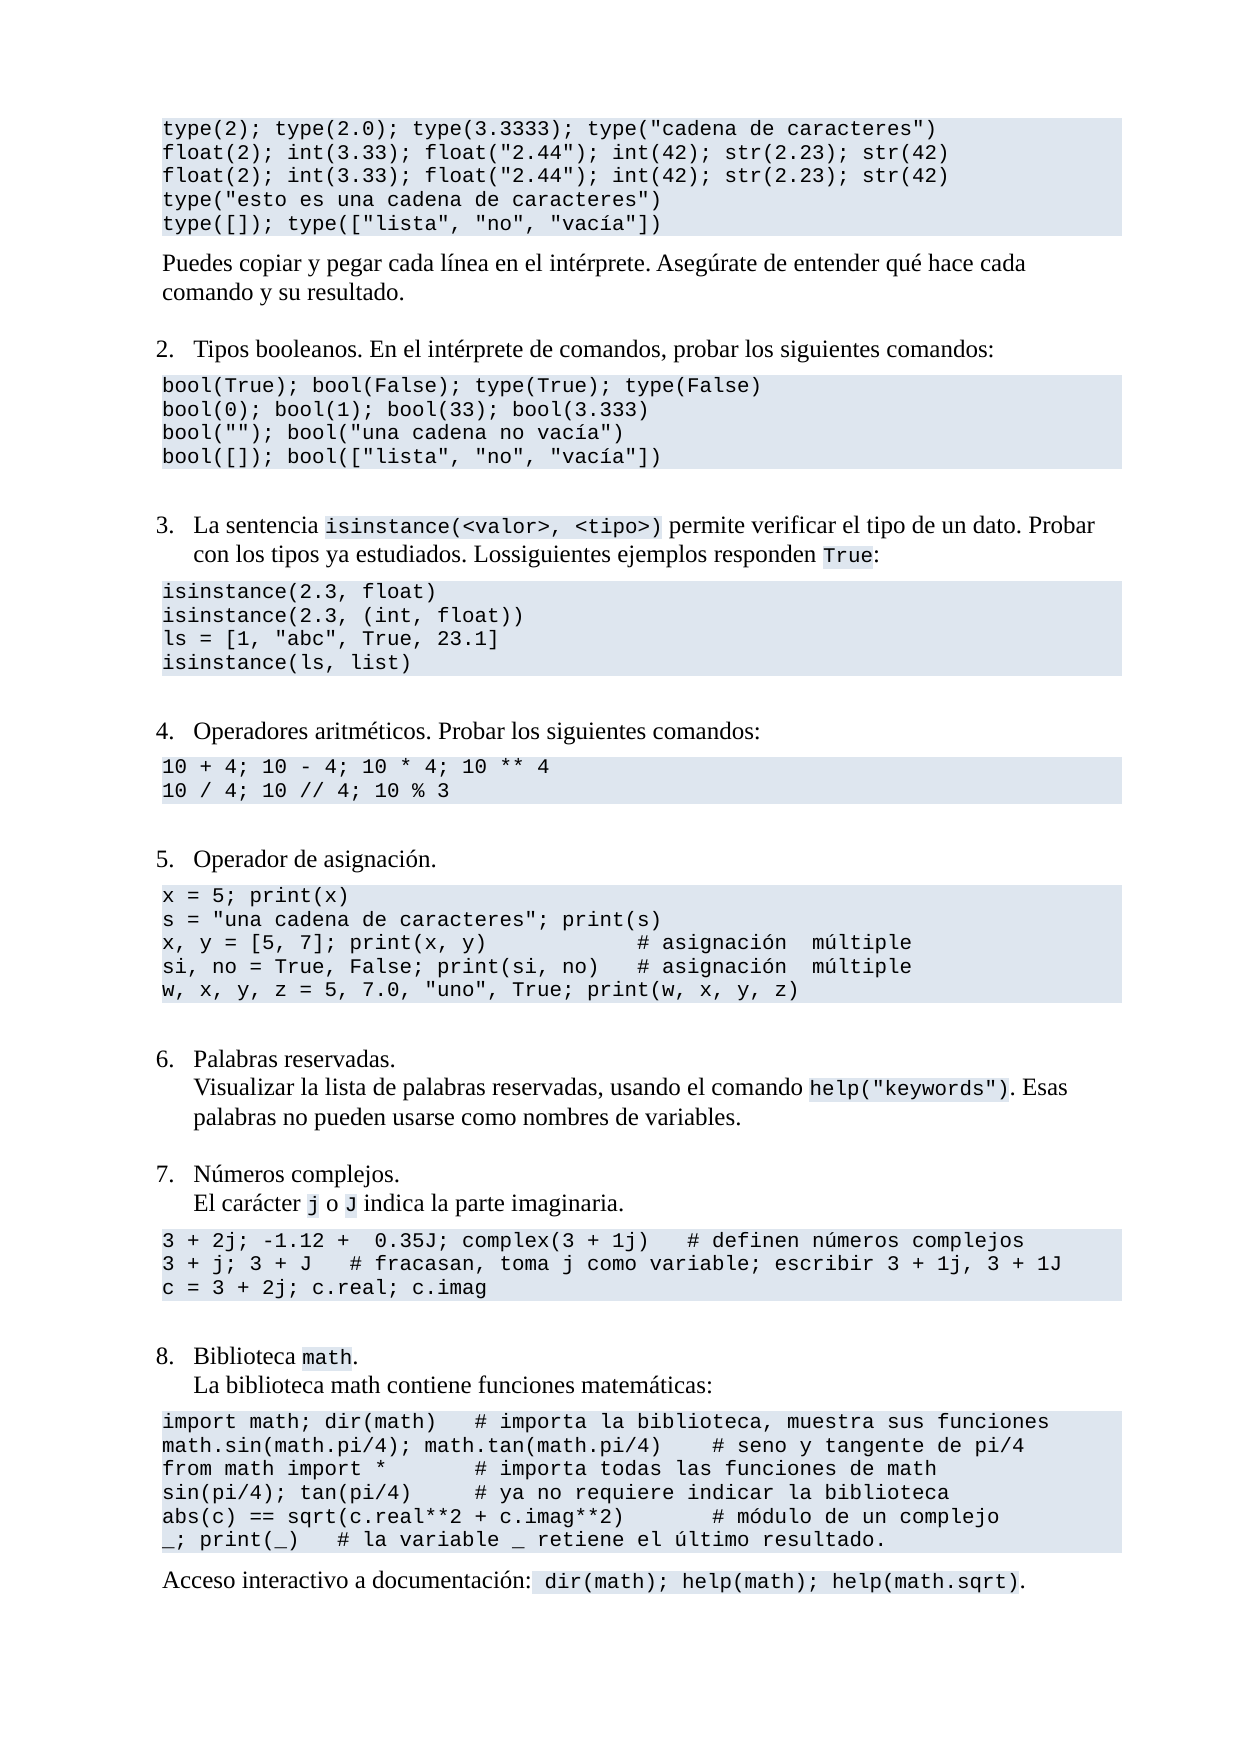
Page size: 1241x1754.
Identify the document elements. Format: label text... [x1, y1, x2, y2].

text 3 + 2j; -1.12 + 0.35J; complex(3 + 1j) # definen números complejos [162, 1229, 1122, 1253]
text type([]); type(["lista", "no", "vacía"]) [162, 213, 1122, 236]
list Tipos booleanos. En el intérprete de comandos, probar los siguientes comandos: [156, 334, 1122, 363]
list La sentencia isinstance(<valor>, <tipo>) permite verificar el tipo de un dato. Probar con los tipos ya estudiados. Lossiguientes ejemplos responden True: [156, 510, 1122, 569]
text 10 + 4; 10 - 4; 10 * 4; 10 ** 4 [162, 757, 1122, 780]
text Puedes copiar y pegar cada línea en el intérprete. Asegúrate de entender qué hace cada comando y su resultado. [162, 248, 1122, 306]
text s = "una cadena de caracteres"; print(s) [162, 908, 1122, 932]
text isinstance(2.3, float) [162, 581, 1122, 604]
text from math import * # importa todas las funciones de math [162, 1458, 1122, 1482]
list Operadores aritméticos. Probar los siguientes comandos: [156, 716, 1122, 745]
list Números complejos. El carácter j o J indica la parte imaginaria. [156, 1159, 1122, 1218]
text math.sin(math.pi/4); math.tan(math.pi/4) # seno y tangente de pi/4 [162, 1435, 1122, 1458]
list Palabras reservadas. Visualizar la lista de palabras reservadas, usando el comando help("keywords"). Esas palabras no pueden usarse como nombres de variables. [156, 1044, 1122, 1131]
text x, y = [5, 7]; print(x, y) # asignación múltiple [162, 932, 1122, 956]
list Operador de asignación. [156, 844, 1122, 873]
text float(2); int(3.33); float("2.44"); int(42); str(2.23); str(42) [162, 165, 1122, 189]
text bool(True); bool(False); type(True); type(False) [162, 375, 1122, 398]
text w, x, y, z = 5, 7.0, "uno", True; print(w, x, y, z) [162, 979, 1122, 1003]
text _; print(_) # la variable _ retiene el último resultado. [162, 1529, 1122, 1553]
text sin(pi/4); tan(pi/4) # ya no requiere indicar la biblioteca [162, 1482, 1122, 1506]
text 3 + j; 3 + J # fracasan, toma j como variable; escribir 3 + 1j, 3 + 1J [162, 1253, 1122, 1277]
text bool([]); bool(["lista", "no", "vacía"]) [162, 446, 1122, 469]
text Acceso interactivo a documentación: dir(math); help(math); help(math.sqrt). [118, 1565, 1122, 1594]
text isinstance(ls, list) [162, 652, 1122, 676]
list Biblioteca math. La biblioteca math contiene funciones matemáticas: [156, 1341, 1122, 1399]
text bool(0); bool(1); bool(33); bool(3.333) [162, 398, 1122, 422]
text abs(c) == sqrt(c.real**2 + c.imag**2) # módulo de un complejo [162, 1506, 1122, 1529]
text type(2); type(2.0); type(3.3333); type("cadena de caracteres") [162, 118, 1122, 142]
text isinstance(2.3, (int, float)) [162, 604, 1122, 628]
text ls = [1, "abc", True, 23.1] [162, 628, 1122, 652]
text x = 5; print(x) [162, 885, 1122, 908]
text type("esto es una cadena de caracteres") [162, 189, 1122, 213]
text float(2); int(3.33); float("2.44"); int(42); str(2.23); str(42) [162, 142, 1122, 165]
text c = 3 + 2j; c.real; c.imag [162, 1277, 1122, 1301]
text si, no = True, False; print(si, no) # asignación múltiple [162, 956, 1122, 979]
text import math; dir(math) # importa la biblioteca, muestra sus funciones [162, 1411, 1122, 1435]
text bool(""); bool("una cadena no vacía") [162, 422, 1122, 446]
text 10 / 4; 10 // 4; 10 % 3 [162, 780, 1122, 804]
